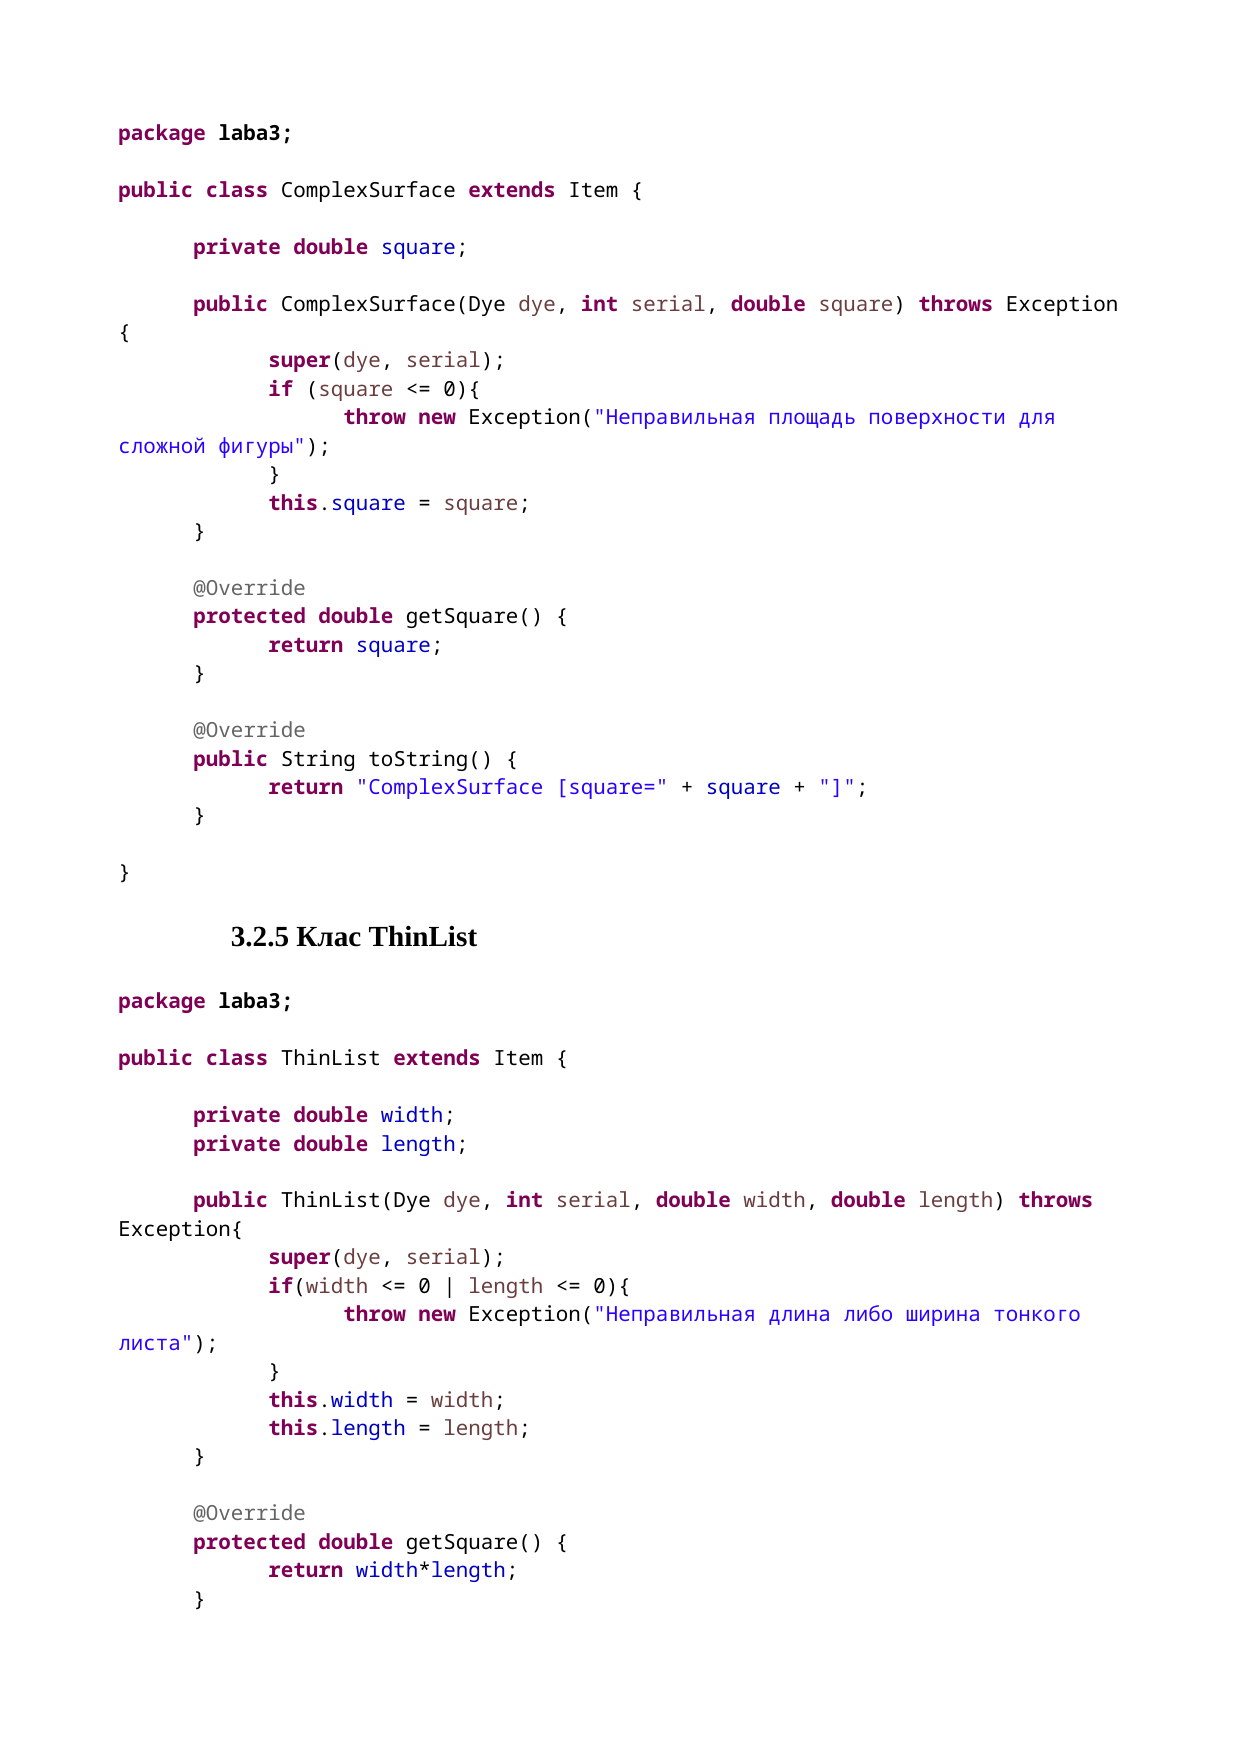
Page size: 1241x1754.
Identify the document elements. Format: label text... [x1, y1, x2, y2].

text public ComplexSurface(Dye dye, int serial, double square) throws Exception { [118, 289, 1122, 346]
text } [118, 1584, 1122, 1612]
text this.square = square; [118, 488, 1122, 516]
text super(dye, serial); [118, 1242, 1122, 1271]
text } [118, 1442, 1122, 1470]
text } [118, 459, 1122, 488]
text return square; [118, 630, 1122, 658]
text private double length; [118, 1129, 1122, 1157]
text return width*length; [118, 1555, 1122, 1584]
text public String toString() { [118, 744, 1122, 772]
text public ThinList(Dye dye, int serial, double width, double length) throws Exception{ [118, 1186, 1122, 1242]
text protected double getSquare() { [118, 602, 1122, 630]
text throw new Exception("Неправильная длина либо ширина тонкого листа"); [118, 1299, 1122, 1356]
text @Override [118, 573, 1122, 602]
text public class ComplexSurface extends Item { [118, 175, 1122, 203]
text } [118, 801, 1122, 829]
text if(width <= 0 | length <= 0){ [118, 1271, 1122, 1299]
text this.length = length; [118, 1413, 1122, 1442]
text public class ThinList extends Item { [118, 1043, 1122, 1072]
text 3.2.5 Клас ThinList [118, 919, 1122, 953]
text private double width; [118, 1100, 1122, 1129]
text @Override [118, 1498, 1122, 1527]
text } [118, 1356, 1122, 1385]
text private double square; [118, 232, 1122, 260]
text protected double getSquare() { [118, 1527, 1122, 1555]
text @Override [118, 715, 1122, 744]
text package laba3; [118, 987, 1122, 1015]
text } [118, 857, 1122, 886]
text if (square <= 0){ [118, 374, 1122, 402]
text return "ComplexSurface [square=" + square + "]"; [118, 772, 1122, 801]
text } [118, 516, 1122, 545]
text throw new Exception("Неправильная площадь поверхности для сложной фигуры"); [118, 402, 1122, 459]
text package laba3; [118, 118, 1122, 147]
text this.width = width; [118, 1385, 1122, 1413]
text } [118, 658, 1122, 687]
text super(dye, serial); [118, 346, 1122, 374]
